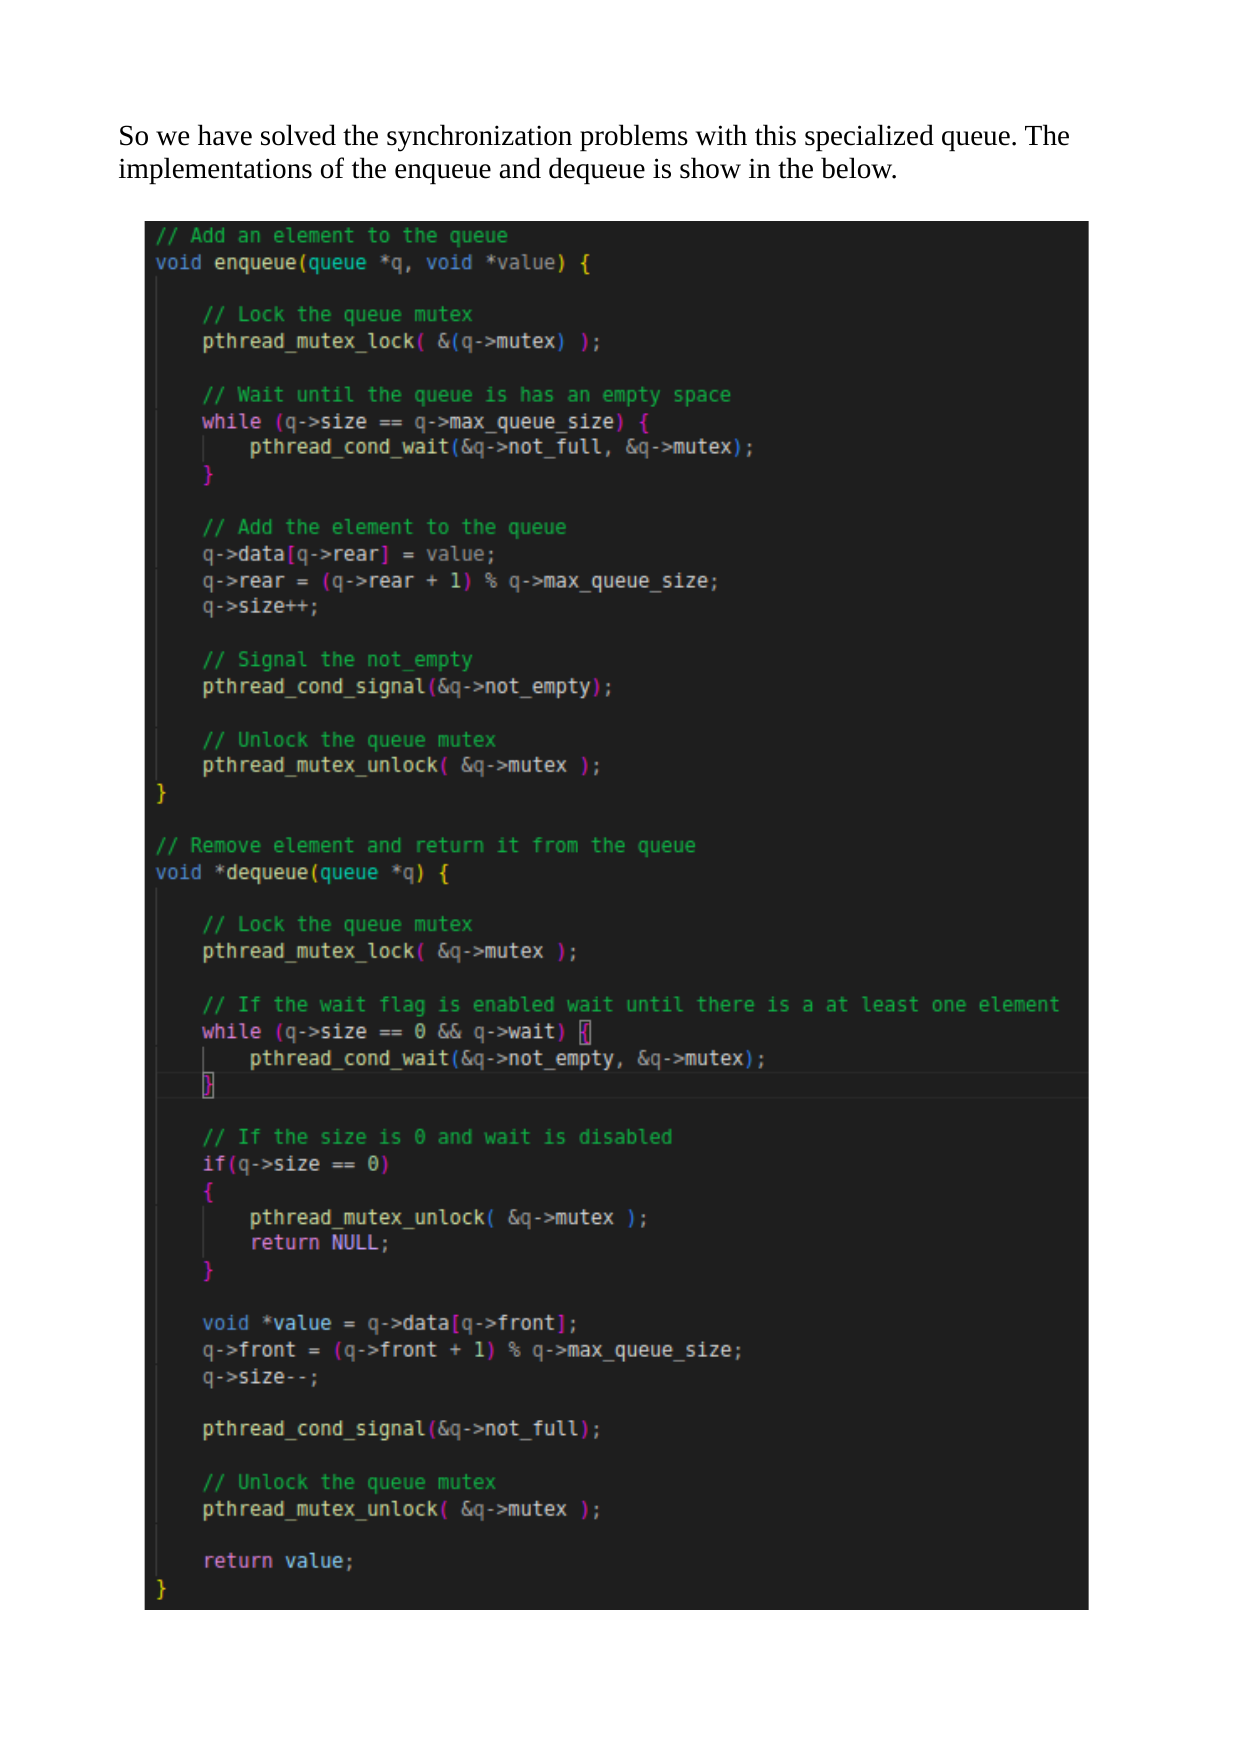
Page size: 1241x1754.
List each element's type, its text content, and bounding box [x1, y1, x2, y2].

text So we have solved the synchronization problems with this specialized queue. The implementations of the enqueue and dequeue is show in the below. [118, 118, 1122, 185]
picture [144, 221, 1089, 1610]
